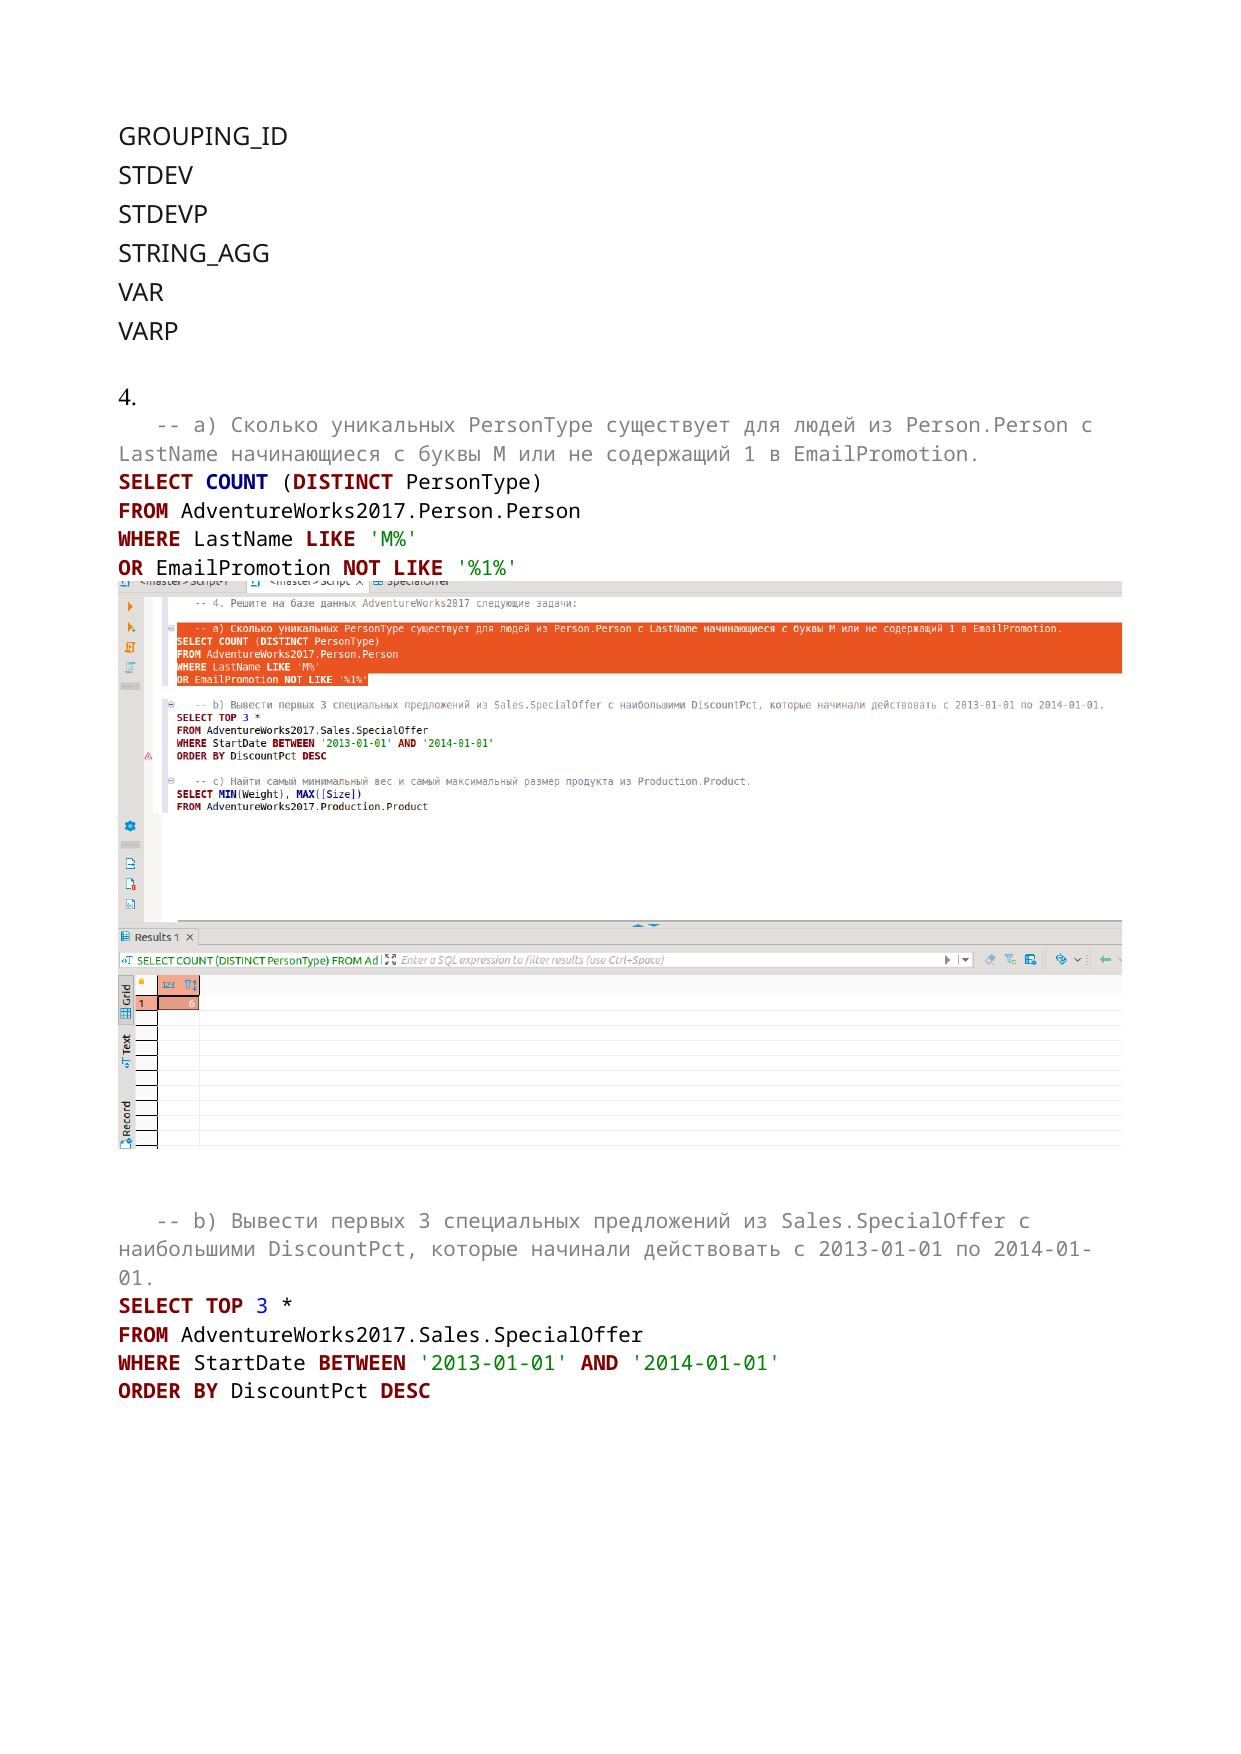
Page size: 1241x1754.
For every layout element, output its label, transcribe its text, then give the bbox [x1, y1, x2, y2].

text FROM AdventureWorks2017.Person.Person [118, 496, 1122, 524]
text OR EmailPromotion NOT LIKE '%1%' [118, 553, 1122, 581]
text SELECT TOP 3 * [118, 1291, 1122, 1320]
text WHERE StartDate BETWEEN '2013-01-01' AND '2014-01-01' [118, 1348, 1122, 1377]
text STDEV [118, 157, 1122, 191]
text 4. [118, 382, 1122, 411]
text -- a) Сколько уникальных PersonType существует для людей из Person.Person с LastName начинающиеся с буквы М или не содержащий 1 в EmailPromotion. [118, 411, 1122, 467]
text FROM AdventureWorks2017.Sales.SpecialOffer [118, 1320, 1122, 1348]
text VAR [118, 275, 1122, 309]
text ORDER BY DiscountPct DESC [118, 1377, 1122, 1405]
text GROUPING_ID [118, 118, 1122, 152]
text -- b) Вывести первых 3 специальных предложений из Sales.SpecialOffer с наибольшими DiscountPct, которые начинали действовать с 2013-01-01 по 2014-01-01. [118, 1206, 1122, 1291]
text VARP [118, 314, 1122, 348]
text STDEVP [118, 196, 1122, 231]
text WHERE LastName LIKE 'M%' [118, 524, 1122, 553]
text STRING_AGG [118, 236, 1122, 270]
picture [118, 581, 1123, 1149]
text SELECT COUNT (DISTINCT PersonType) [118, 467, 1122, 496]
